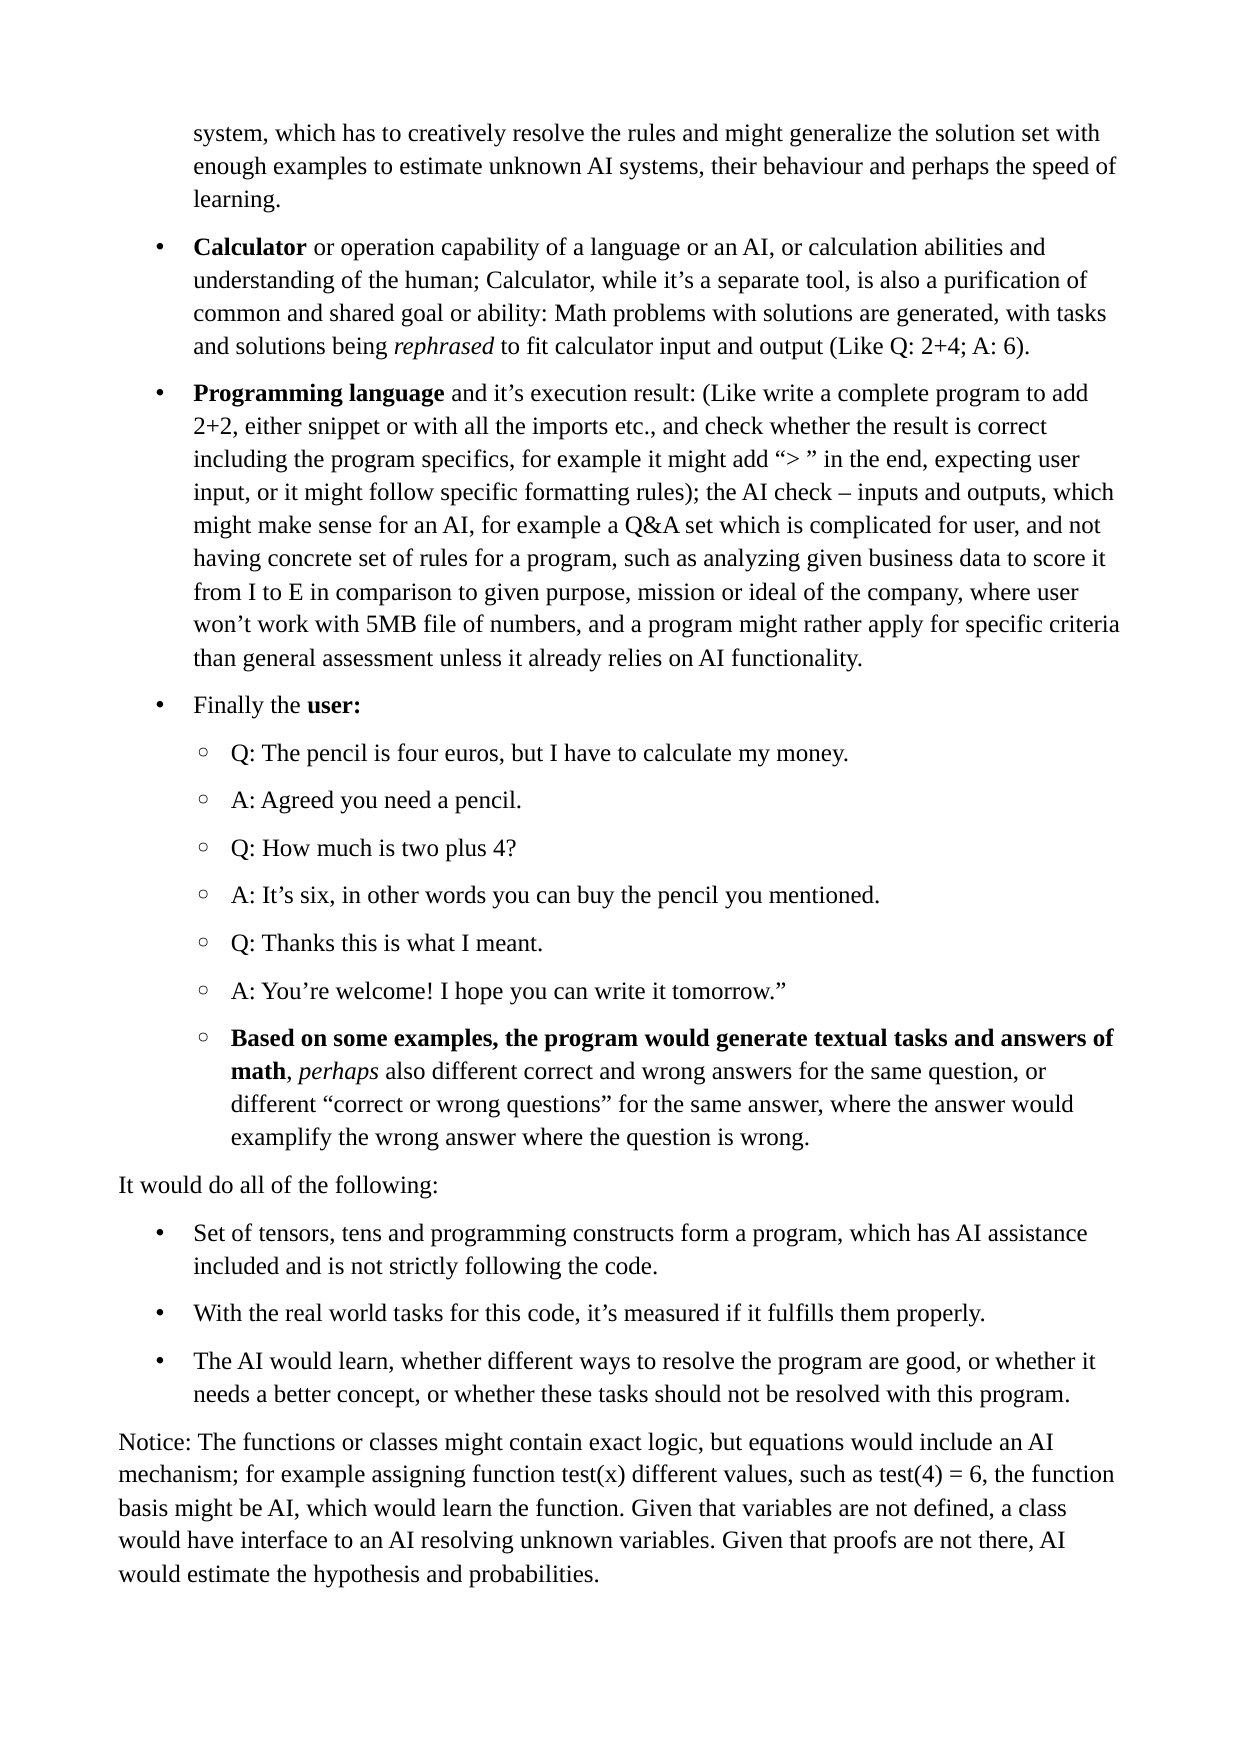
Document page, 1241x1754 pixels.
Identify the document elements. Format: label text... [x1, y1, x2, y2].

text It would do all of the following: [118, 1170, 1122, 1199]
list Calculator or operation capability of a language or an AI, or calculation abilities and understanding of the human; Calculator, while it’s a separate tool, is also a purification of common and shared goal or ability: Math problems with solutions are generated, with tasks and solutions being rephrased to fit calculator input and output (Like Q: 2+4; A: 6). [156, 232, 1122, 359]
list Programming language and it’s execution result: (Like write a complete program to add 2+2, either snippet or with all the imports etc., and check whether the result is correct including the program specifics, for example it might add “> ” in the end, expecting user input, or it might follow specific formatting rules); the AI check – inputs and outputs, which might make sense for an AI, for example a Q&A set which is complicated for user, and not having concrete set of rules for a program, such as analyzing given business data to score it from I to E in comparison to given purpose, mission or ideal of the company, where user won’t work with 5MB file of numbers, and a program might rather apply for specific criteria than general assessment unless it already relies on AI functionality. [156, 378, 1122, 671]
list Q: The pencil is four euros, but I have to calculate my money. [193, 738, 1122, 767]
text Notice: The functions or classes might contain exact logic, but equations would include an AI mechanism; for example assigning function test(x) different values, such as test(4) = 6, the function basis might be AI, which would learn the function. Given that variables are not defined, a class would have interface to an AI resolving unknown variables. Given that proofs are not there, AI would estimate the hypothesis and probabilities. [118, 1427, 1122, 1587]
list A: You’re welcome! I hope you can write it tomorrow.” [193, 976, 1122, 1004]
list Set of tensors, tens and programming constructs form a program, which has AI assistance included and is not strictly following the code. [156, 1218, 1122, 1279]
list system, which has to creatively resolve the rules and might generalize the solution set with enough examples to estimate unknown AI systems, their behaviour and perhaps the speed of learning. [156, 118, 1122, 213]
list With the real world tasks for this code, it’s measured if it fulfills them properly. [156, 1298, 1122, 1327]
list A: Agreed you need a pencil. [193, 785, 1122, 814]
list Finally the user: [156, 690, 1122, 719]
list Based on some examples, the program would generate textual tasks and answers of math, perhaps also different correct and wrong answers for the same question, or different “correct or wrong questions” for the same answer, where the answer would examplify the wrong answer where the question is wrong. [193, 1023, 1122, 1151]
list Q: How much is two plus 4? [193, 833, 1122, 862]
list Q: Thanks this is what I meant. [193, 928, 1122, 957]
list The AI would learn, whether different ways to resolve the program are good, or whether it needs a better concept, or whether these tasks should not be resolved with this program. [156, 1346, 1122, 1408]
list A: It’s six, in other words you can buy the pencil you mentioned. [193, 881, 1122, 909]
